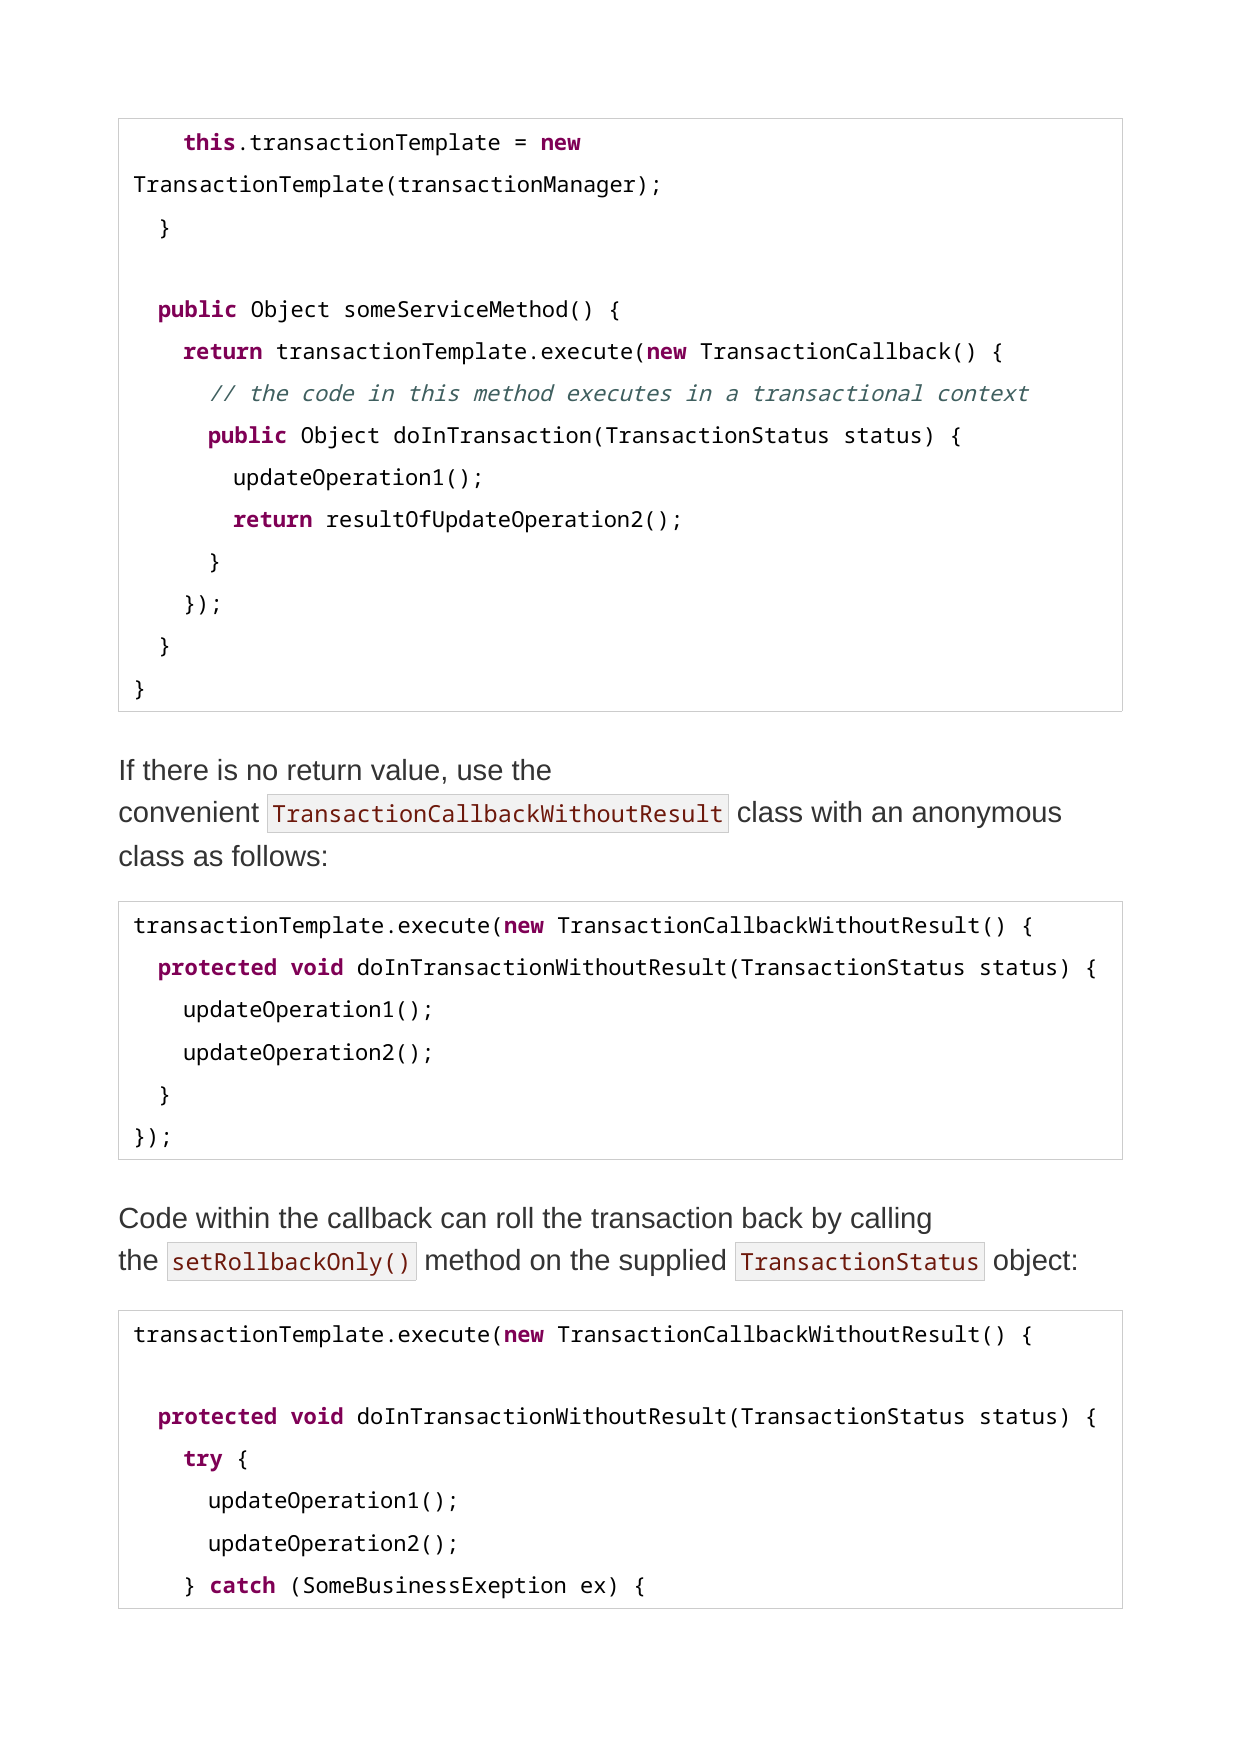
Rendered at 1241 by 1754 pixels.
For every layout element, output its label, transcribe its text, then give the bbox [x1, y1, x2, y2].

text updateOperation1(); [119, 1476, 1122, 1515]
text return transactionTemplate.execute(new TransactionCallback() { [119, 327, 1122, 366]
text transactionTemplate.execute(new TransactionCallbackWithoutResult() { [119, 902, 1122, 940]
text } [119, 202, 1122, 241]
text return resultOfUpdateOperation2(); [119, 495, 1122, 534]
text }); [119, 1111, 1122, 1159]
text protected void doInTransactionWithoutResult(TransactionStatus status) { [119, 1392, 1122, 1431]
text public Object doInTransaction(TransactionStatus status) { [119, 411, 1122, 450]
text If there is no return value, use the convenient TransactionCallbackWithoutResult class with an anonymous class as follows: [118, 753, 1122, 872]
text } [119, 621, 1122, 660]
text updateOperation2(); [119, 1518, 1122, 1557]
text // the code in this method executes in a transactional context [119, 369, 1122, 408]
text this.transactionTemplate = new TransactionTemplate(transactionManager); [119, 119, 1122, 199]
text } catch (SomeBusinessExeption ex) { [119, 1561, 1122, 1608]
text try { [119, 1434, 1122, 1473]
text public Object someServiceMethod() { [119, 284, 1122, 324]
text } [119, 1069, 1122, 1108]
text updateOperation1(); [119, 453, 1122, 492]
text updateOperation1(); [119, 985, 1122, 1024]
text } [119, 537, 1122, 576]
text }); [119, 579, 1122, 618]
text Code within the callback can roll the transaction back by calling the setRollbackOnly() method on the supplied TransactionStatus object: [118, 1201, 1122, 1280]
text updateOperation2(); [119, 1027, 1122, 1066]
text transactionTemplate.execute(new TransactionCallbackWithoutResult() { [119, 1311, 1122, 1349]
text } [119, 663, 1122, 711]
text protected void doInTransactionWithoutResult(TransactionStatus status) { [119, 943, 1122, 982]
